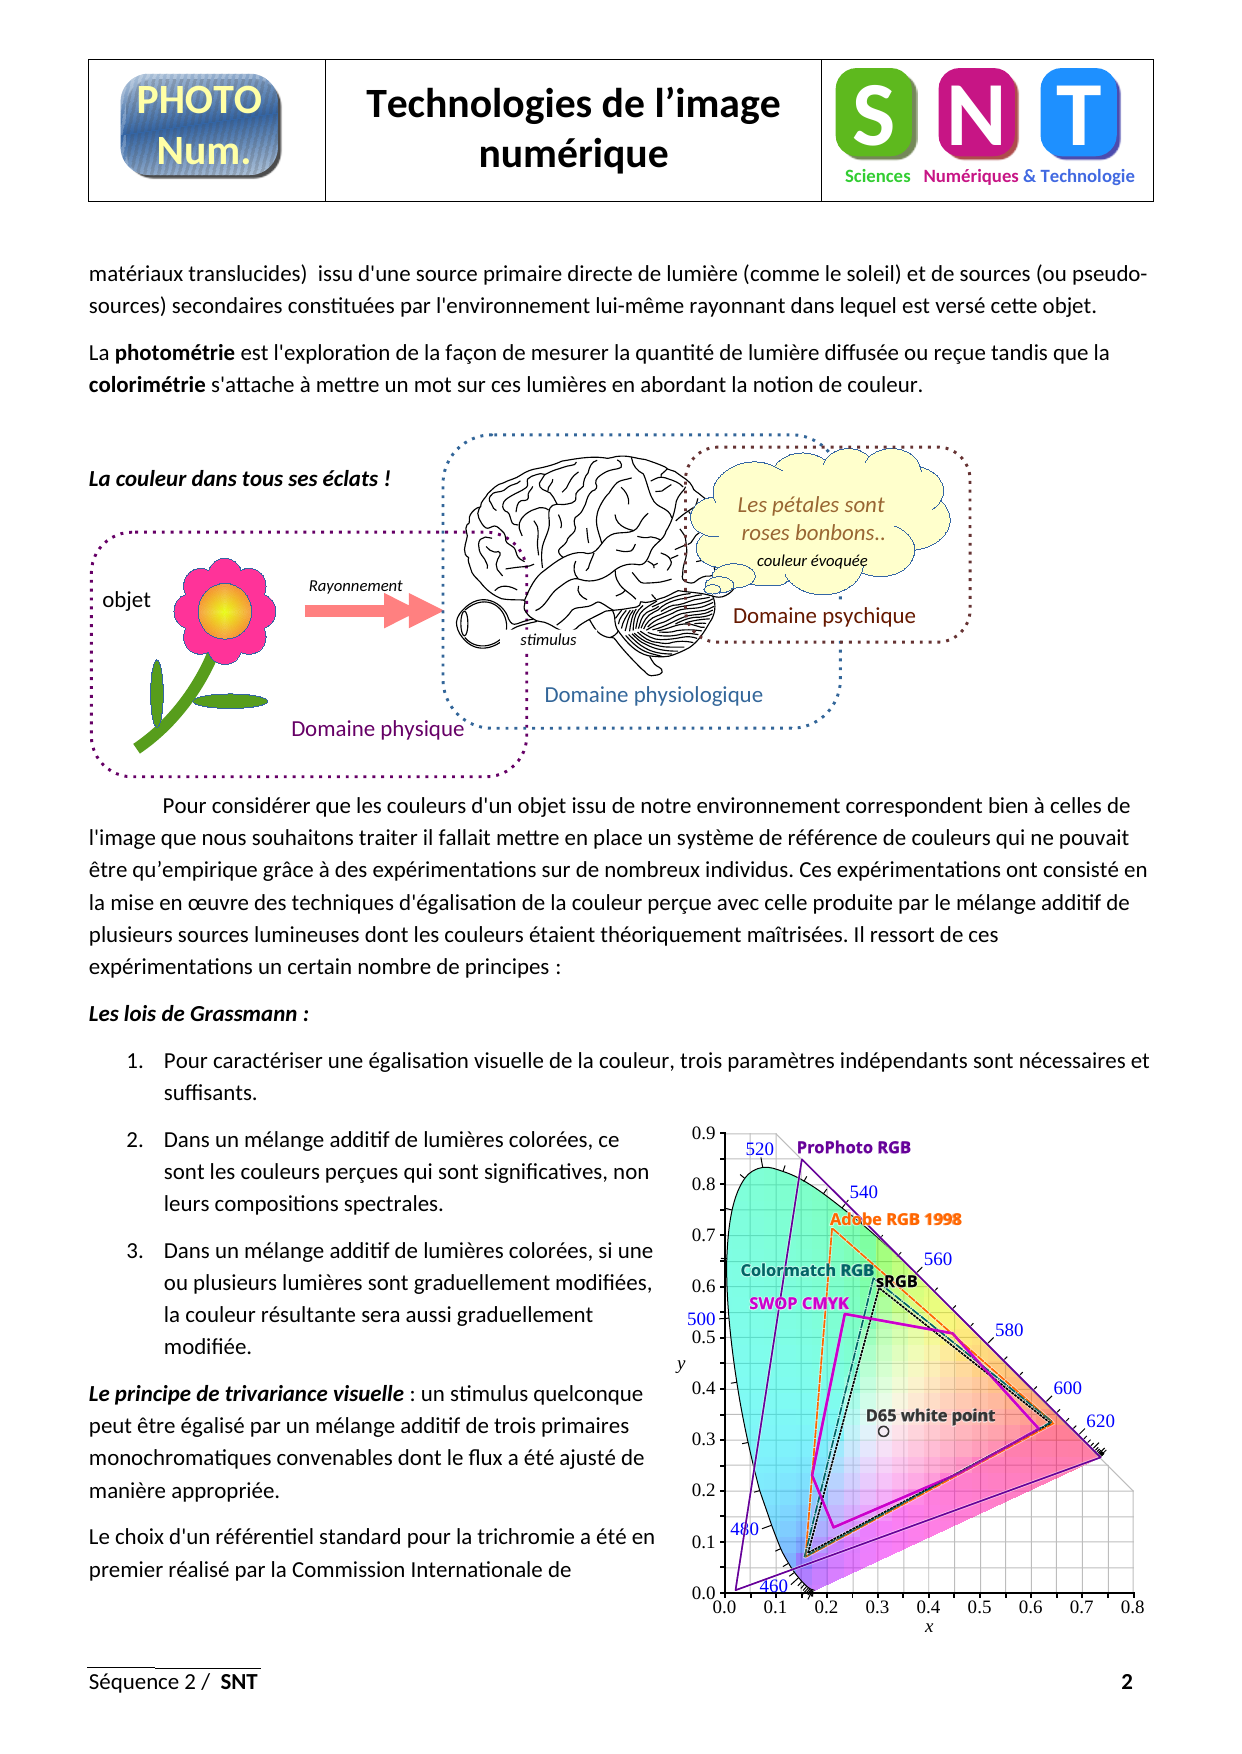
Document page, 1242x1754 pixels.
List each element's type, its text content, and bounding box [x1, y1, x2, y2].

text [492, 464, 570, 492]
list Dans un mélange additif de lumières colorées, ce sont les couleurs perçues qui sont significatives, non leurs compositions spectrales. [126, 1125, 1153, 1217]
text Rares sont les objets intrinsèquement lumineux (comme les objets phosphorescents) ce qu'on observe ou ce que l'on capte en réalité c'est un rayonnement réfléchi (ou transmis dans le cas des matériaux translucides) issu d'une source primaire directe de lumière (comme le soleil) et de sources (ou pseudo-sources) secondaires constituées par l'environnement lui-même rayonnant dans lequel est versé cette objet. [89, 259, 1153, 319]
table_cell [828, 1522, 844, 1537]
text La photométrie est l'exploration de la façon de mesurer la quantité de lumière diffusée ou reçue tandis que la colorimétrie s'attache à mettre un mot sur ces lumières en abordant la notion de couleur. [89, 338, 1153, 398]
picture [730, 1309, 776, 1360]
text [579, 464, 620, 492]
text [541, 464, 590, 492]
text La couleur dans tous ses éclats ! [89, 464, 549, 492]
text Pour considérer que les couleurs d'un objet issu de notre environnement correspondent bien à celles de l'image que nous souhaitons traiter il fallait mettre en place un système de référence de couleurs qui ne pouvait être qu’empirique grâce à des expérimentations sur de nombreux individus. Ces expérimentations ont consisté en la mise en œuvre des techniques d'égalisation de la couleur perçue avec celle produite par le mélange additif de plusieurs sources lumineuses dont les couleurs étaient théoriquement maîtrisées. Il ressort de ces expérimentations un certain nombre de principes : [89, 791, 1153, 980]
text Les lois de Grassmann : [89, 999, 1153, 1027]
text [662, 464, 736, 492]
picture [728, 1236, 764, 1263]
list Dans un mélange additif de lumières colorées, si une ou plusieurs lumières sont graduellement modifiées, la couleur résultante sera aussi graduellement modifiée. [883, 1236, 1153, 1360]
picture [777, 1312, 821, 1360]
text [635, 464, 683, 492]
picture [728, 1277, 780, 1298]
text Le principe de trivariance visuelle : un stimulus quelconque peut être égalisé par un mélange additif de trois primaires monochromatiques convenables dont le flux a été ajusté de manière appropriée. [89, 1379, 724, 1504]
text Le principe de trivariance visuelle : un stimulus quelconque peut être égalisé par un mélange additif de trois primaires monochromatiques convenables dont le flux a été ajusté de manière appropriée. [1026, 1379, 1153, 1504]
list Pour caractériser une égalisation visuelle de la couleur, trois paramètres indépendants sont nécessaires et suffisants. [126, 1046, 1153, 1106]
text Le choix d'un référentiel standard pour la trichromie a été en premier réalisé par la Commission Internationale de l'Eclairage (CIE) , plusieurs référentiels ont été normalisés (RGB CIE 1931, XYZ CIE 1964, L*a*b* CIE 1976, L*u*v* CIE 1976, ... ). [89, 1522, 724, 1583]
text [920, 464, 1153, 492]
text [594, 464, 648, 492]
list Dans un mélange additif de lumières colorées, si une ou plusieurs lumières sont graduellement modifiées, la couleur résultante sera aussi graduellement modifiée. [126, 1236, 724, 1360]
